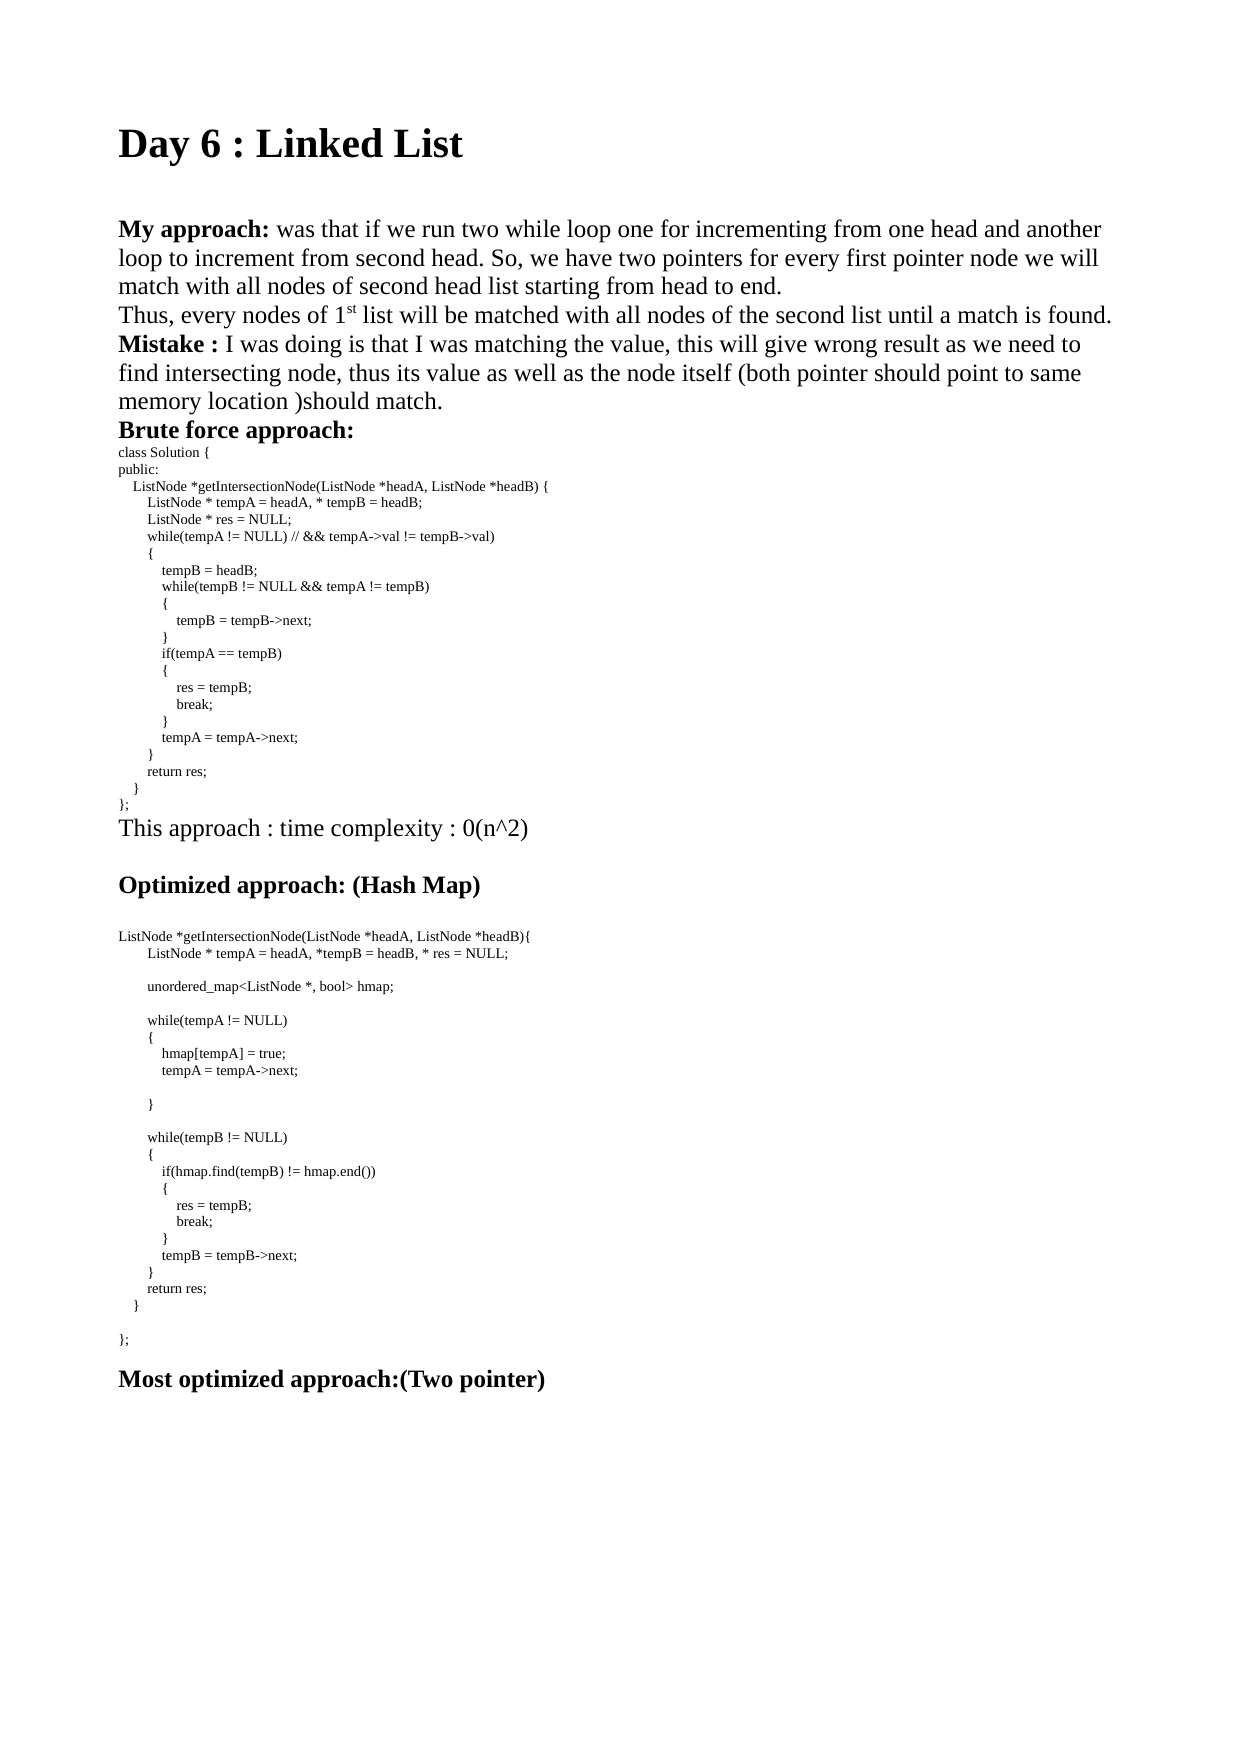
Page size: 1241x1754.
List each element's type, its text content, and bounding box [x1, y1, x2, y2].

text { [118, 662, 1122, 679]
text while(tempA != NULL) // && tempA->val != tempB->val) [118, 528, 1122, 544]
text } [118, 1297, 1122, 1314]
text } [118, 712, 1122, 729]
text Mistake : I was doing is that I was matching the value, this will give wrong result as we need to find intersecting node, thus its value as well as the node itself (both pointer should point to same memory location )should match. [118, 329, 1122, 415]
text } [118, 628, 1122, 645]
text break; [118, 696, 1122, 712]
text This approach : time complexity : 0(n^2) [118, 813, 1122, 842]
text return res; [118, 1280, 1122, 1297]
text hmap[tempA] = true; [118, 1045, 1122, 1062]
text Brute force approach: [118, 415, 1122, 444]
text Thus, every nodes of 1st list will be matched with all nodes of the second list until a match is found. [118, 300, 1122, 329]
text ListNode * tempA = headA, * tempB = headB; [118, 494, 1122, 511]
text return res; [118, 763, 1122, 779]
text Day 6 : Linked List [118, 118, 1122, 166]
text } [118, 779, 1122, 796]
text tempB = tempB->next; [118, 612, 1122, 628]
text res = tempB; [118, 1196, 1122, 1213]
text } [118, 1230, 1122, 1247]
text }; [118, 796, 1122, 813]
text Optimized approach: (Hash Map) [118, 870, 1122, 899]
text { [118, 544, 1122, 561]
text while(tempB != NULL) [118, 1129, 1122, 1146]
text Most optimized approach:(Two pointer) [118, 1364, 1122, 1393]
text }; [118, 1330, 1122, 1347]
text } [118, 1263, 1122, 1280]
text tempB = tempB->next; [118, 1247, 1122, 1263]
text } [118, 746, 1122, 763]
text { [118, 1179, 1122, 1196]
text My approach: was that if we run two while loop one for incrementing from one head and another loop to increment from second head. So, we have two pointers for every first pointer node we will match with all nodes of second head list starting from head to end. [118, 214, 1122, 300]
text while(tempB != NULL && tempA != tempB) [118, 578, 1122, 595]
text } [118, 1096, 1122, 1112]
text tempB = headB; [118, 561, 1122, 578]
text { [118, 595, 1122, 612]
text tempA = tempA->next; [118, 729, 1122, 746]
text ListNode * tempA = headA, *tempB = headB, * res = NULL; [118, 945, 1122, 961]
text tempA = tempA->next; [118, 1062, 1122, 1079]
text class Solution { [118, 444, 1122, 461]
text public: [118, 461, 1122, 477]
text ListNode *getIntersectionNode(ListNode *headA, ListNode *headB) { [118, 477, 1122, 494]
text { [118, 1146, 1122, 1163]
text if(tempA == tempB) [118, 645, 1122, 662]
text if(hmap.find(tempB) != hmap.end()) [118, 1163, 1122, 1179]
text ListNode *getIntersectionNode(ListNode *headA, ListNode *headB){ [118, 928, 1122, 945]
text while(tempA != NULL) [118, 1012, 1122, 1028]
text ListNode * res = NULL; [118, 511, 1122, 528]
text res = tempB; [118, 679, 1122, 696]
text unordered_map<ListNode *, bool> hmap; [118, 978, 1122, 995]
text break; [118, 1213, 1122, 1230]
text { [118, 1028, 1122, 1045]
